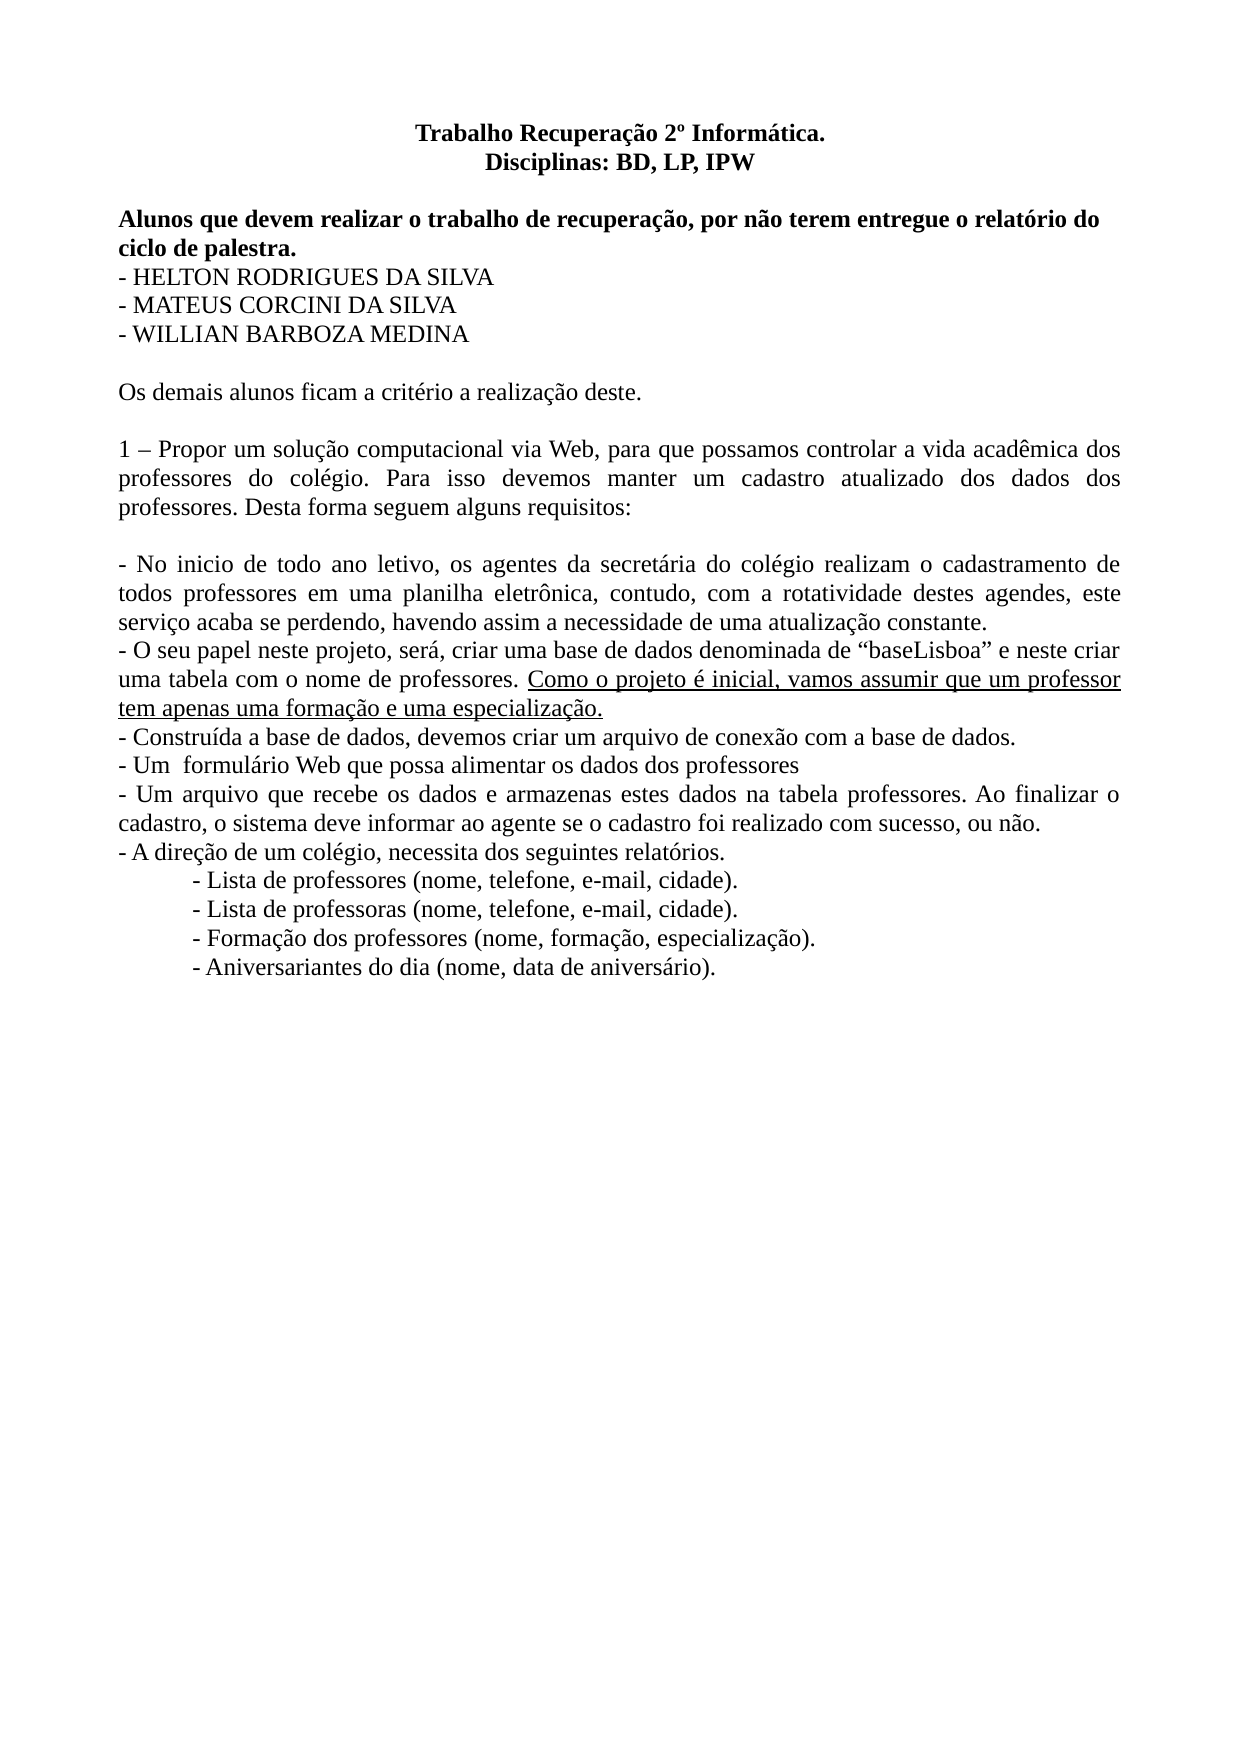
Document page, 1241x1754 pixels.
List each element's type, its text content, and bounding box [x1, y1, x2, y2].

text - O seu papel neste projeto, será, criar uma base de dados denominada de “baseLisboa” e neste criar uma tabela com o nome de professores. Como o projeto é inicial, vamos assumir que um professor tem apenas uma formação e uma especialização. [118, 636, 1122, 722]
text - Lista de professores (nome, telefone, e-mail, cidade). [118, 866, 1122, 894]
text Disciplinas: BD, LP, IPW [118, 147, 1122, 176]
text Os demais alunos ficam a critério a realização deste. [118, 377, 1122, 406]
text - Um formulário Web que possa alimentar os dados dos professores [118, 751, 1122, 779]
text - A direção de um colégio, necessita dos seguintes relatórios. [118, 837, 1122, 866]
text - Lista de professoras (nome, telefone, e-mail, cidade). [118, 894, 1122, 923]
text 1 – Propor um solução computacional via Web, para que possamos controlar a vida acadêmica dos professores do colégio. Para isso devemos manter um cadastro atualizado dos dados dos professores. Desta forma seguem alguns requisitos: [118, 434, 1122, 521]
text - WILLIAN BARBOZA MEDINA [118, 319, 1122, 348]
text - MATEUS CORCINI DA SILVA [118, 291, 1122, 319]
text - Construída a base de dados, devemos criar um arquivo de conexão com a base de dados. [118, 722, 1122, 751]
text - HELTON RODRIGUES DA SILVA [118, 262, 1122, 291]
text - No inicio de todo ano letivo, os agentes da secretária do colégio realizam o cadastramento de todos professores em uma planilha eletrônica, contudo, com a rotatividade destes agendes, este serviço acaba se perdendo, havendo assim a necessidade de uma atualização constante. [118, 549, 1122, 636]
text - Aniversariantes do dia (nome, data de aniversário). [118, 952, 1122, 981]
text - Formação dos professores (nome, formação, especialização). [118, 923, 1122, 952]
text - Um arquivo que recebe os dados e armazenas estes dados na tabela professores. Ao finalizar o cadastro, o sistema deve informar ao agente se o cadastro foi realizado com sucesso, ou não. [118, 779, 1122, 837]
text Trabalho Recuperação 2º Informática. [118, 118, 1122, 147]
text Alunos que devem realizar o trabalho de recuperação, por não terem entregue o relatório do ciclo de palestra. [118, 204, 1122, 262]
